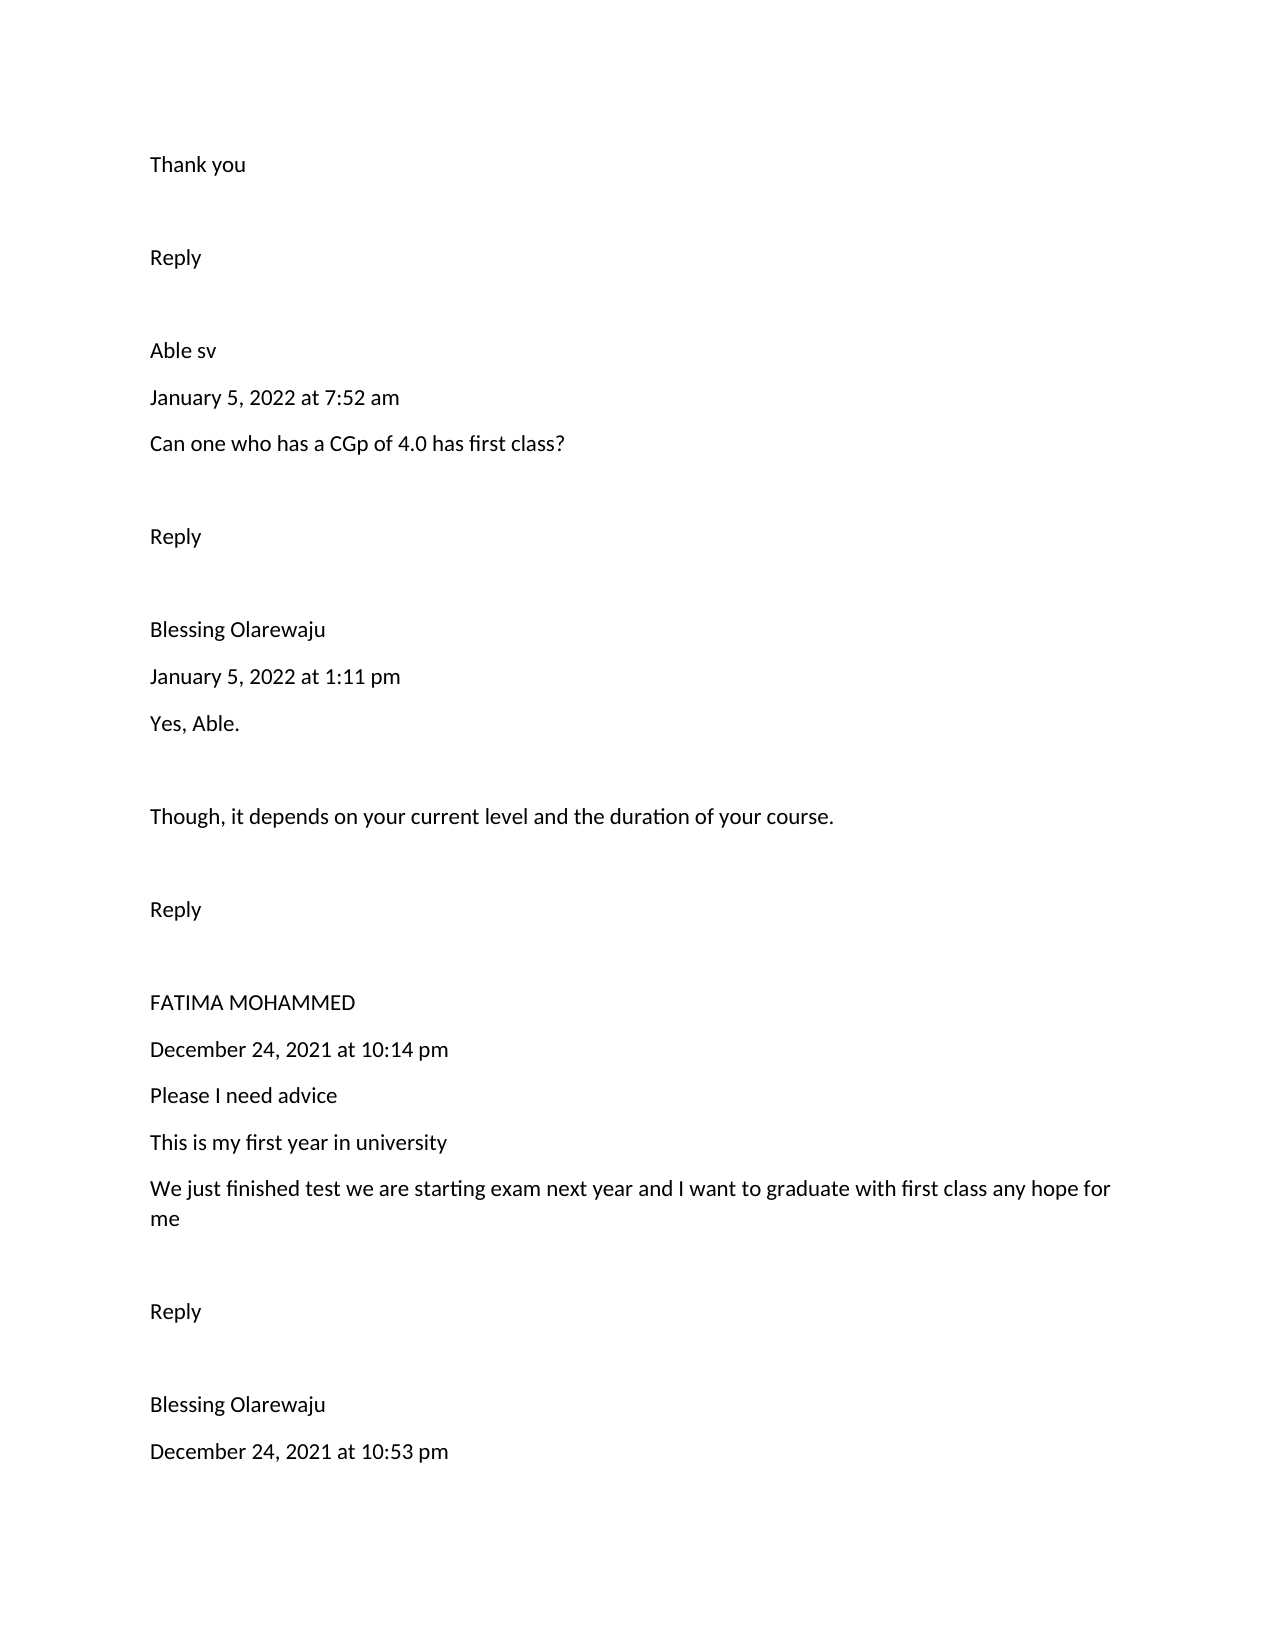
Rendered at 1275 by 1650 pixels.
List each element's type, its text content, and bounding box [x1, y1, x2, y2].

text January 5, 2022 at 1:11 pm [150, 662, 1125, 690]
text Can one who has a CGp of 4.0 has first class? [150, 429, 1125, 457]
text Reply [150, 1297, 1125, 1325]
text Able sv [150, 336, 1125, 364]
text December 24, 2021 at 10:53 pm [150, 1437, 1125, 1465]
text Yes, Able. [150, 709, 1125, 737]
text This is my first year in university [150, 1128, 1125, 1156]
text We just finished test we are starting exam next year and I want to graduate with first class any hope for me [150, 1174, 1125, 1232]
text Please I need advice [150, 1081, 1125, 1109]
text December 24, 2021 at 10:14 pm [150, 1035, 1125, 1063]
text Though, it depends on your current level and the duration of your course. [150, 802, 1125, 830]
text FATIMA MOHAMMED [150, 988, 1125, 1016]
text Reply [150, 522, 1125, 551]
text Blessing Olarewaju [150, 1391, 1125, 1418]
text Reply [150, 243, 1125, 271]
text Reply [150, 895, 1125, 923]
text January 5, 2022 at 7:52 am [150, 383, 1125, 411]
text Blessing Olarewaju [150, 616, 1125, 644]
text Thank you [150, 150, 1125, 178]
